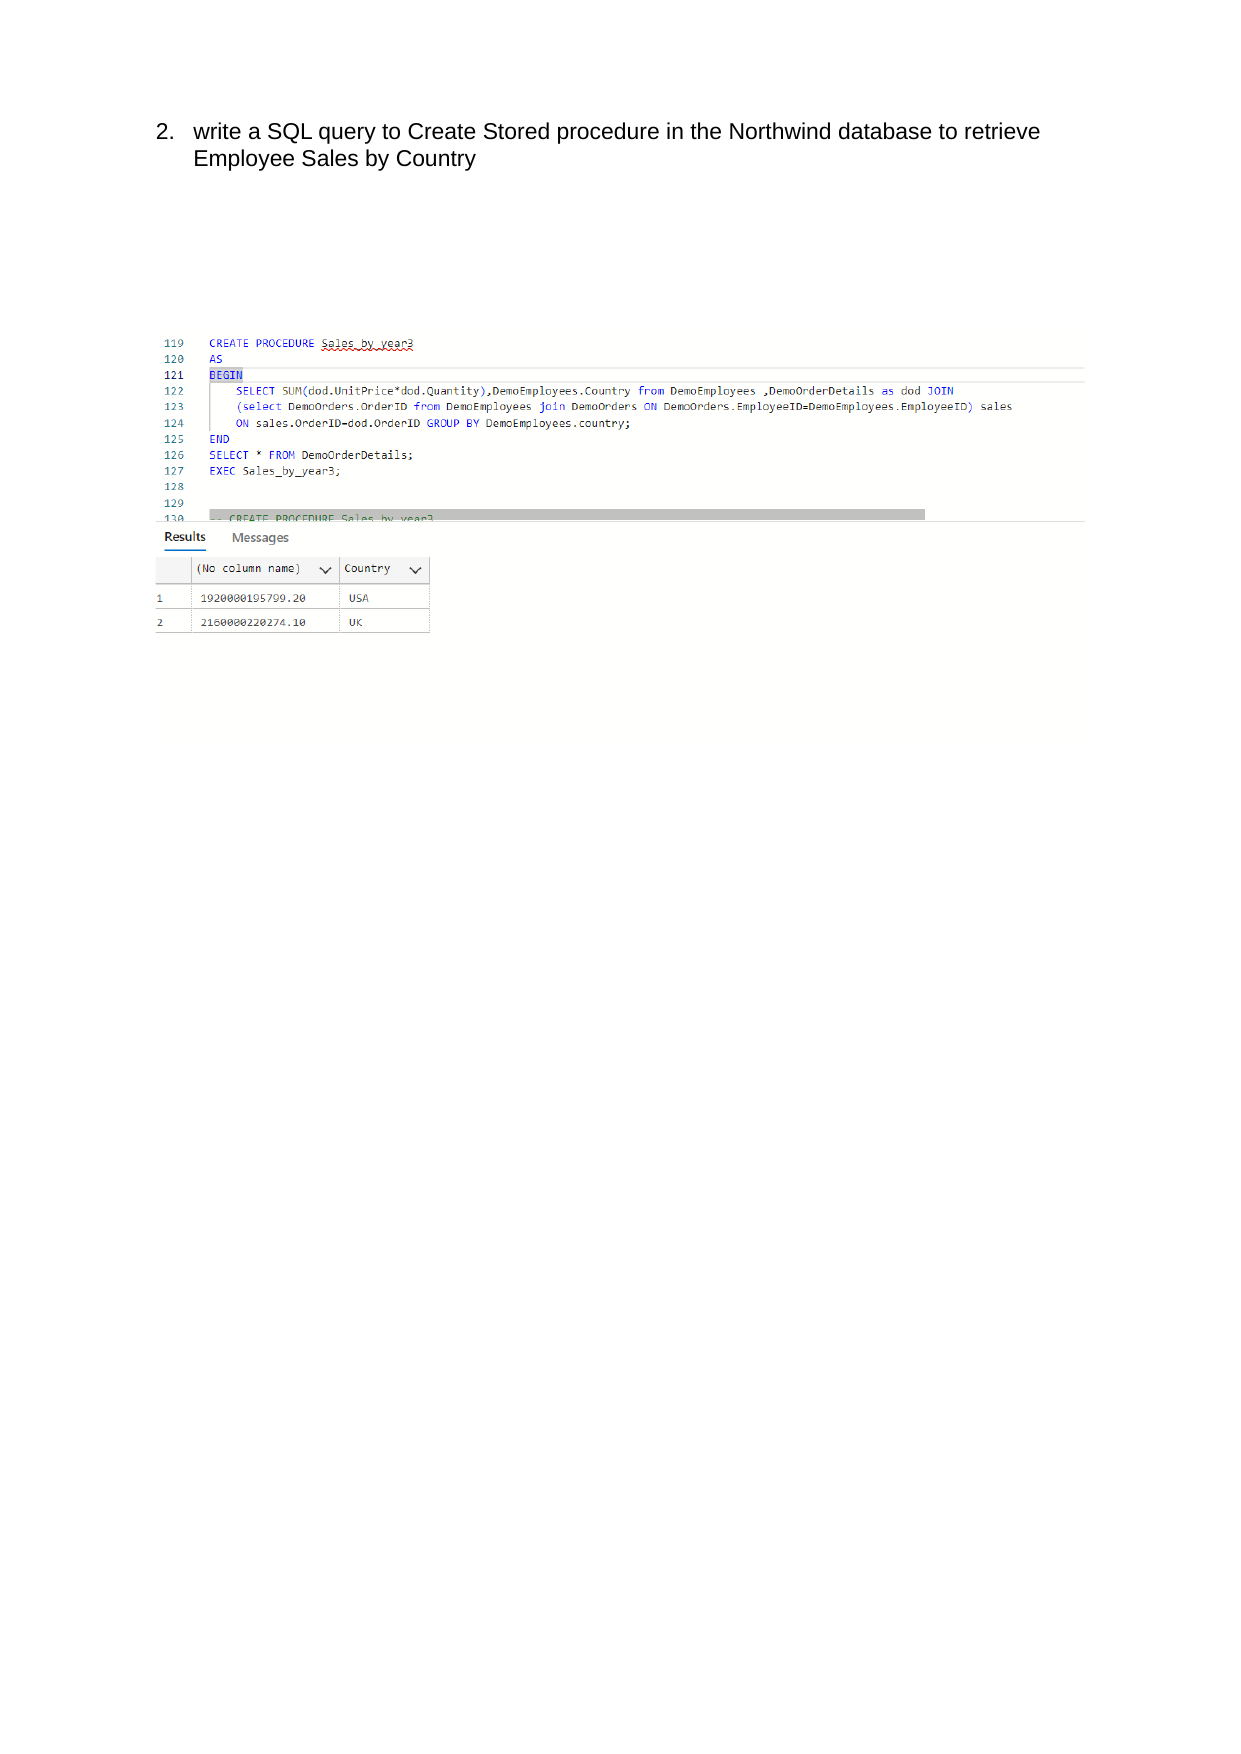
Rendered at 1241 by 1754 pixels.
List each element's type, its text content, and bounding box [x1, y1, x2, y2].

list write a SQL query to Create Stored procedure in the Northwind database to retrieve Employee Sales by Country [156, 118, 1122, 171]
picture [155, 330, 1085, 744]
